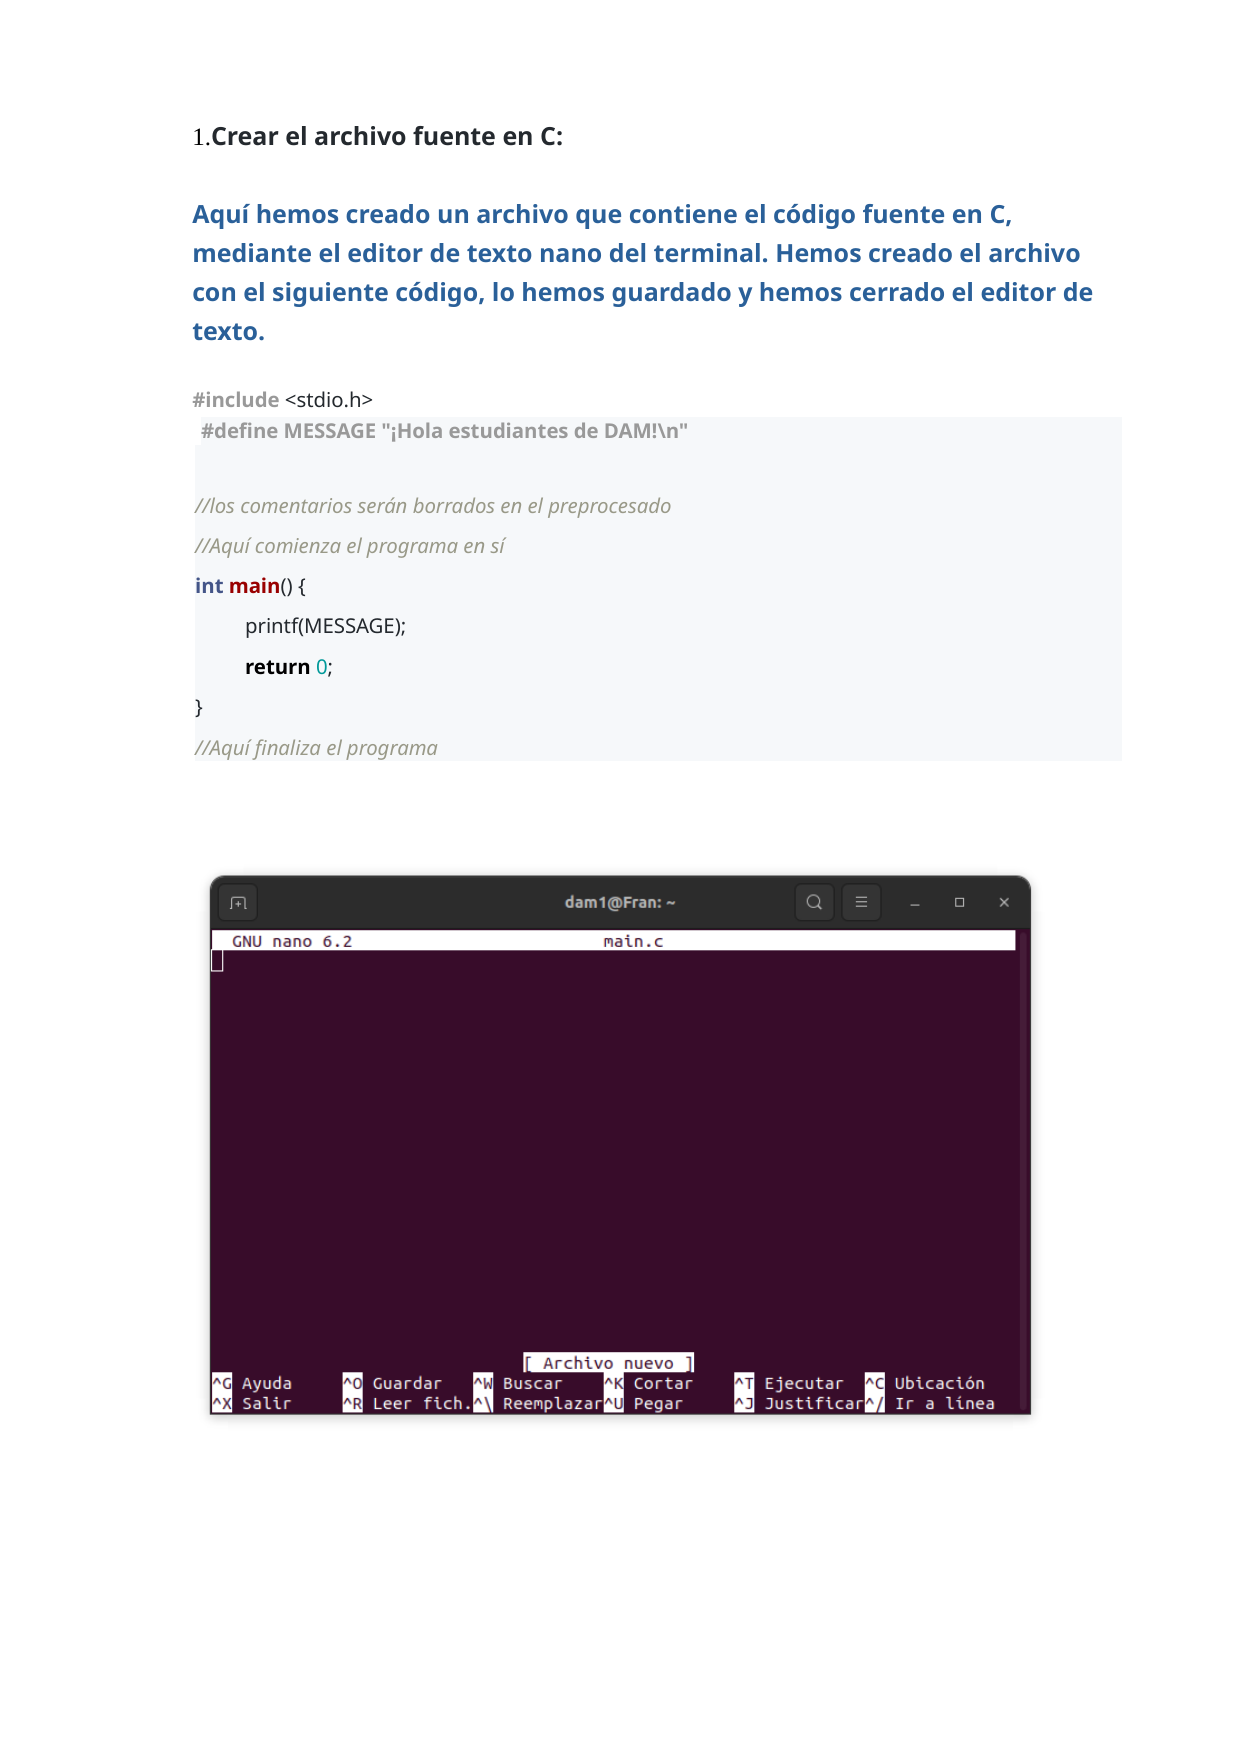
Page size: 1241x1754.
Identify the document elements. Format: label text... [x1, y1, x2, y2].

text //Aquí finaliza el programa [195, 733, 1122, 761]
text return 0; [195, 652, 1122, 680]
list Aquí hemos creado un archivo que contiene el código fuente en C, mediante el editor de texto nano del terminal. Hemos creado el archivo con el siguiente código, lo hemos guardado y hemos cerrado el editor de texto. [118, 157, 1122, 381]
picture [182, 851, 1059, 1446]
text //Aquí comienza el programa en sí [195, 532, 1122, 559]
text printf(MESSAGE); [195, 612, 1122, 640]
list #include <stdio.h> [118, 385, 1122, 413]
list Crear el archivo fuente en C: [118, 118, 1122, 152]
text //los comentarios serán borrados en el preprocesado [195, 491, 1122, 519]
text } [195, 693, 1122, 721]
text int main() { [195, 572, 1122, 599]
text #define MESSAGE "¡Hola estudiantes de DAM!\n" [201, 417, 1122, 445]
